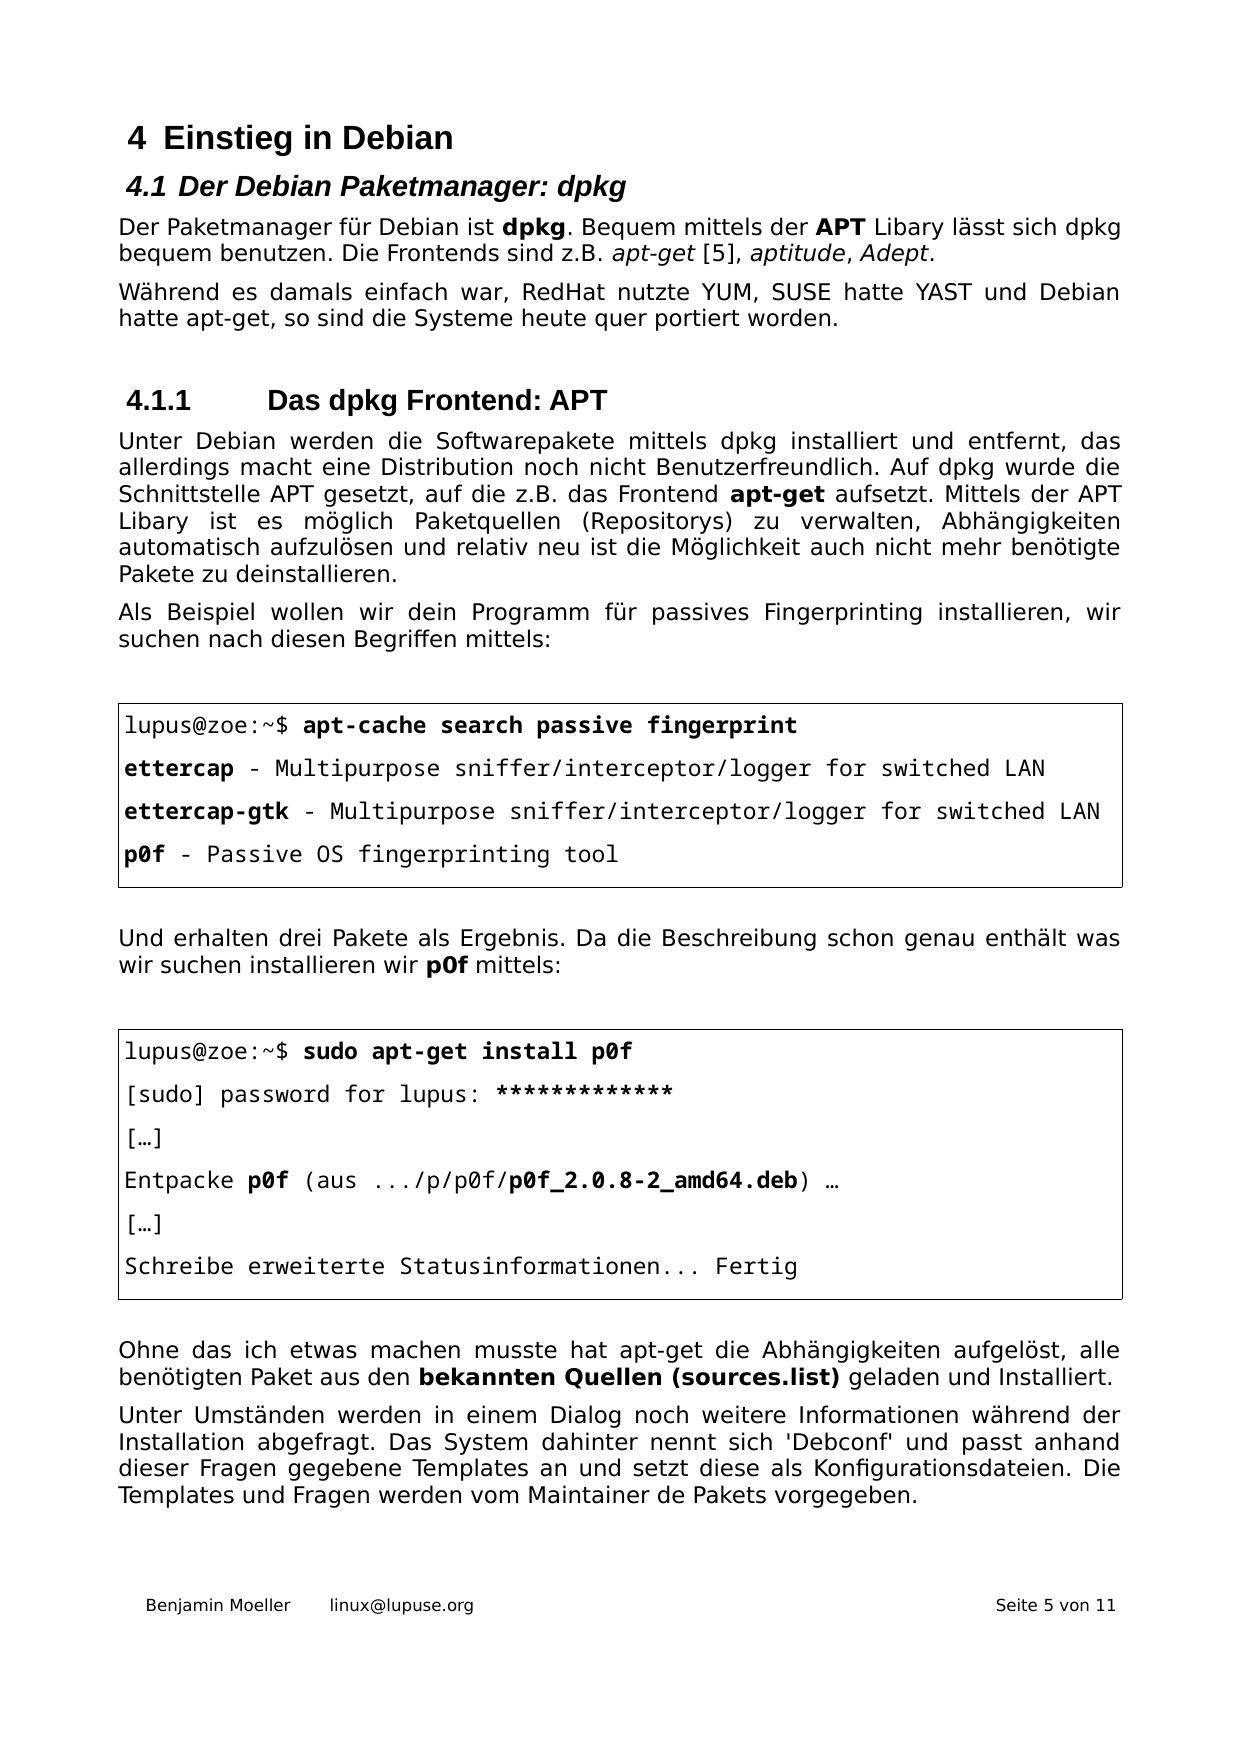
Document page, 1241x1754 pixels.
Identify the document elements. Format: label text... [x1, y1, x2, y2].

subtitle Der Debian Paketmanager: dpkg [118, 168, 1122, 202]
table_header lupus@zoe:~$ sudo apt-get install p0f [sudo] password for lupus: ************* […] Entpacke p0f (aus .../p/p0f/p0f_2.0.8-2_amd64.deb) … […] Schreibe erweiterte Statusinformationen... Fertig [119, 1030, 1122, 1298]
subtitle Einstieg in Debian [118, 118, 1122, 157]
text Ohne das ich etwas machen musste hat apt-get die Abhängigkeiten aufgelöst, alle benötigten Paket aus den bekannten Quellen (sources.list) geladen und Installiert. [118, 1337, 1122, 1390]
text Der Paketmanager für Debian ist dpkg. Bequem mittels der APT Libary lässt sich dpkg bequem benutzen. Die Frontends sind z.B. apt-get [5], aptitude, Adept. [118, 214, 1122, 267]
text Und erhalten drei Pakete als Ergebnis. Da die Beschreibung schon genau enthält was wir suchen installieren wir p0f mittels: [118, 925, 1122, 979]
text Unter Debian werden die Softwarepakete mittels dpkg installiert und entfernt, das allerdings macht eine Distribution noch nicht Benutzerfreundlich. Auf dpkg wurde die Schnittstelle APT gesetzt, auf die z.B. das Frontend apt-get aufsetzt. Mittels der APT Libary ist es möglich Paketquellen (Repositorys) zu verwalten, Abhängigkeiten automatisch aufzulösen und relativ neu ist die Möglichkeit auch nicht mehr benötigte Pakete zu deinstallieren. [118, 428, 1122, 588]
subtitle Das dpkg Frontend: APT [118, 382, 1122, 416]
text Unter Umständen werden in einem Dialog noch weitere Informationen während der Installation abgefragt. Das System dahinter nennt sich 'Debconf' und passt anhand dieser Fragen gegebene Templates an und setzt diese als Konfigurationsdateien. Die Templates und Fragen werden vom Maintainer de Pakets vorgegeben. [118, 1402, 1122, 1509]
text Während es damals einfach war, RedHat nutzte YUM, SUSE hatte YAST und Debian hatte apt-get, so sind die Systeme heute quer portiert worden. [118, 279, 1122, 332]
table_header lupus@zoe:~$ apt-cache search passive fingerprint ettercap - Multipurpose sniffer/interceptor/logger for switched LAN ettercap-gtk - Multipurpose sniffer/interceptor/logger for switched LAN p0f - Passive OS fingerprinting tool [119, 704, 1122, 887]
text Als Beispiel wollen wir dein Programm für passives Fingerprinting installieren, wir suchen nach diesen Begriffen mittels: [118, 599, 1122, 653]
